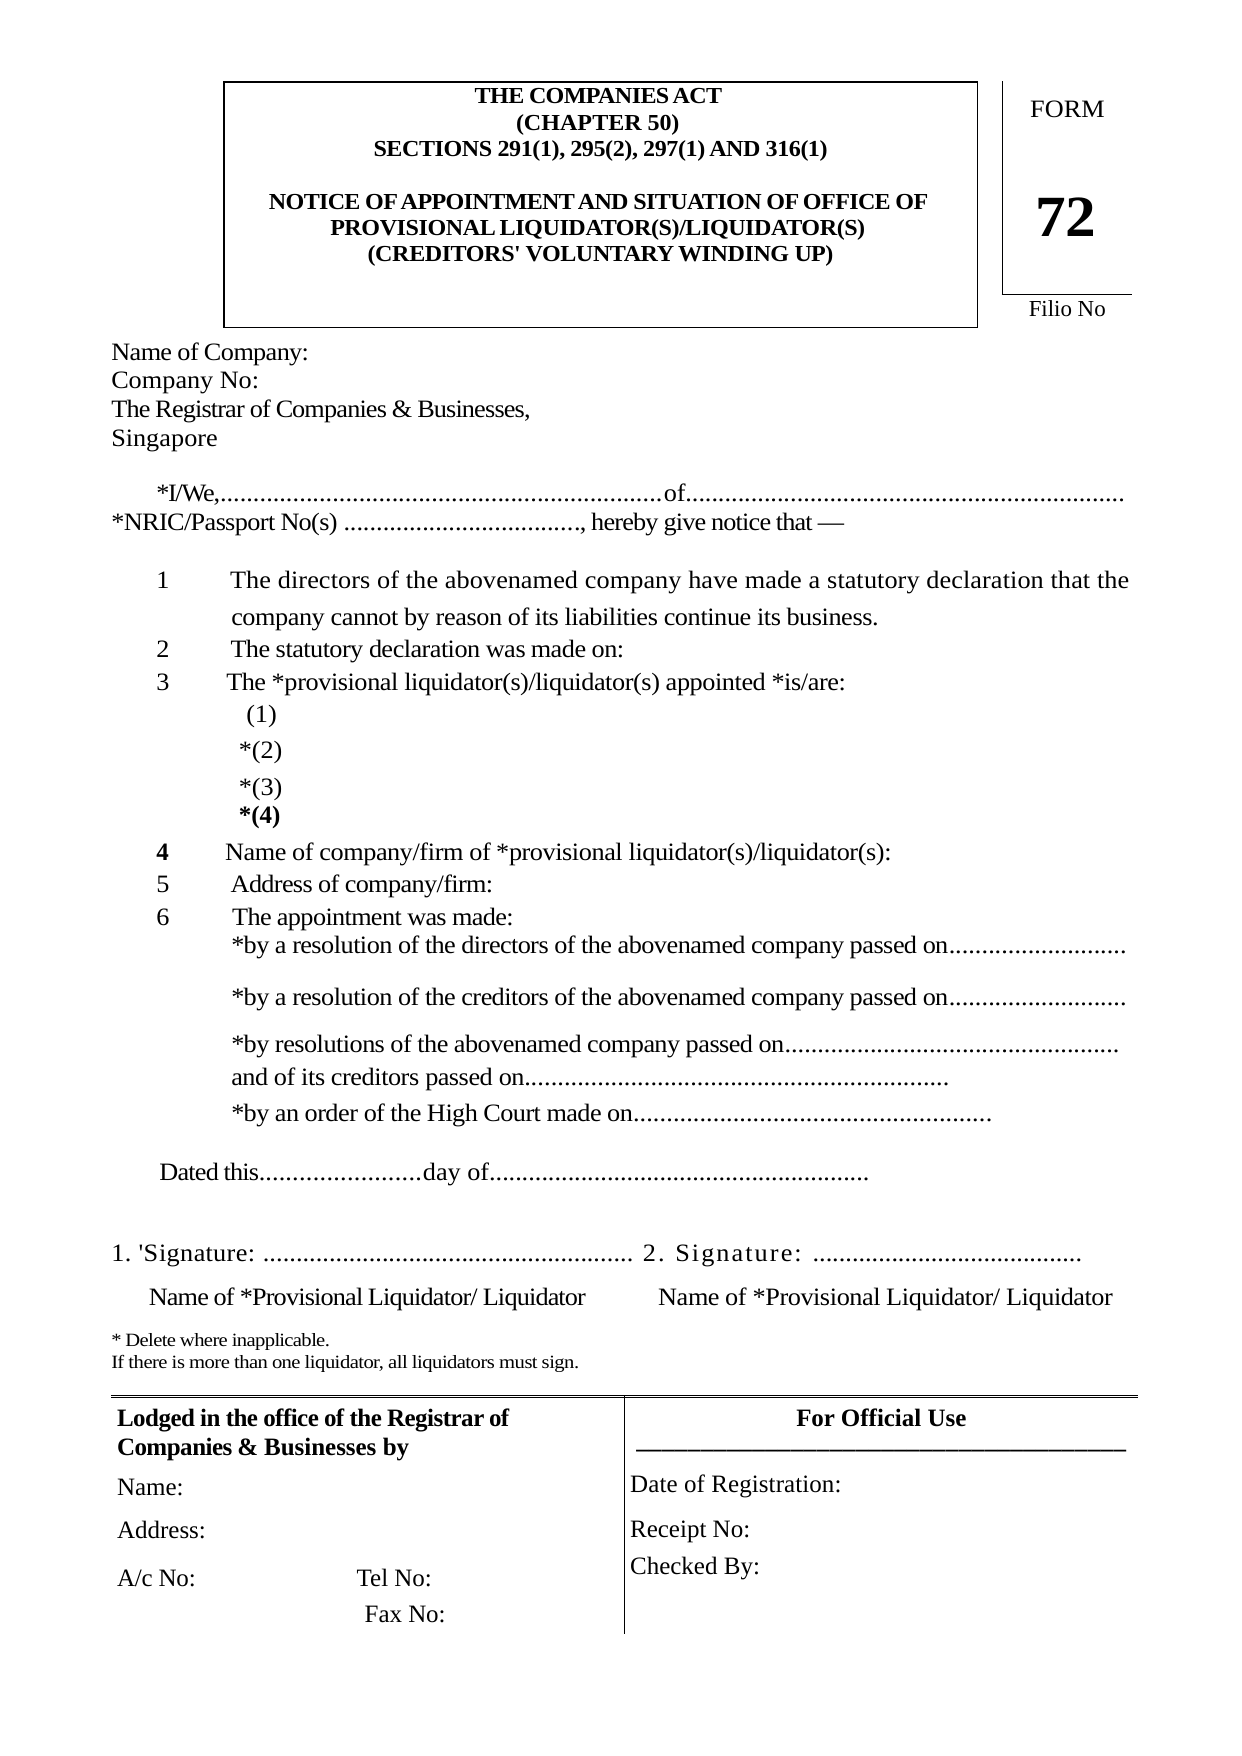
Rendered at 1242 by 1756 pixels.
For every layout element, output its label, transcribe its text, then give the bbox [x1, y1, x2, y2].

text *by a resolution of the creditors of the abovenamed company passed on [231, 982, 1138, 1011]
text Name of *Provisional Liquidator/ Liquidator Name of *Provisional Liquidator/ Liquidator [148, 1282, 1138, 1311]
text 6 The appointment was made: [156, 902, 1138, 931]
text Name of Company: <o.name> [111, 337, 1138, 366]
text 2 The statutory declaration was made on: [156, 634, 1138, 663]
text company cannot by reason of its liabilities continue its business. [231, 602, 1138, 631]
table_header THE COMPANIES ACT (CHAPTER 50) SECTIONS 291(1), 295(2), 297(1) AND 316(1) NOTICE OF APPOINTMENT AND SITUATION OF OFFICE OF PROVISIONAL LIQUIDATOR(S)/LIQUIDATOR(S) (CREDITORS' VOLUNTARY WINDING UP) [225, 83, 977, 294]
text The Registrar of Companies & Businesses, Singapore [111, 394, 553, 452]
text *I/We, of [156, 478, 1138, 507]
text 3 The *provisional liquidator(s)/liquidator(s) appointed *is/are: [156, 667, 1138, 696]
text If there is more than one liquidator, all liquidators must sign. [111, 1351, 1138, 1372]
text (1) [246, 699, 1138, 728]
text *by an order of the High Court made on [231, 1098, 1138, 1127]
table_cell [978, 294, 1002, 327]
table_header For Official Use ______________________________________ Date of Registration: Receipt No: Checked By: [625, 1398, 1138, 1634]
table_header Lodged in the office of the Registrar of Companies & Businesses by Name: Address: A/c No: Tel No: Fax No: [111, 1398, 624, 1634]
text 4 Name of company/firm of *provisional liquidator(s)/liquidator(s): [156, 837, 1138, 866]
text *by a resolution of the directors of the abovenamed company passed on [231, 931, 1138, 959]
text Dated this day of [156, 1157, 1138, 1186]
text 1. 'Signature: 2. Signature: [111, 1238, 1138, 1267]
table_cell [225, 294, 977, 327]
table_header FORM 72 [1003, 81, 1132, 294]
text *by resolutions of the abovenamed company passed on [231, 1029, 1138, 1058]
text Company No: <o.uen> [111, 366, 1138, 394]
text 1 The directors of the abovenamed company have made a statutory declaration that the [156, 566, 1138, 594]
text * Delete where inapplicable. [111, 1329, 1138, 1351]
text *NRIC/Passport No(s) ., hereby give notice that — [111, 507, 1138, 536]
table_header [978, 81, 1002, 294]
text and of its creditors passed on [231, 1062, 1138, 1091]
text 5 Address of company/firm: [156, 869, 1138, 898]
table_cell Filio No [1002, 295, 1132, 329]
